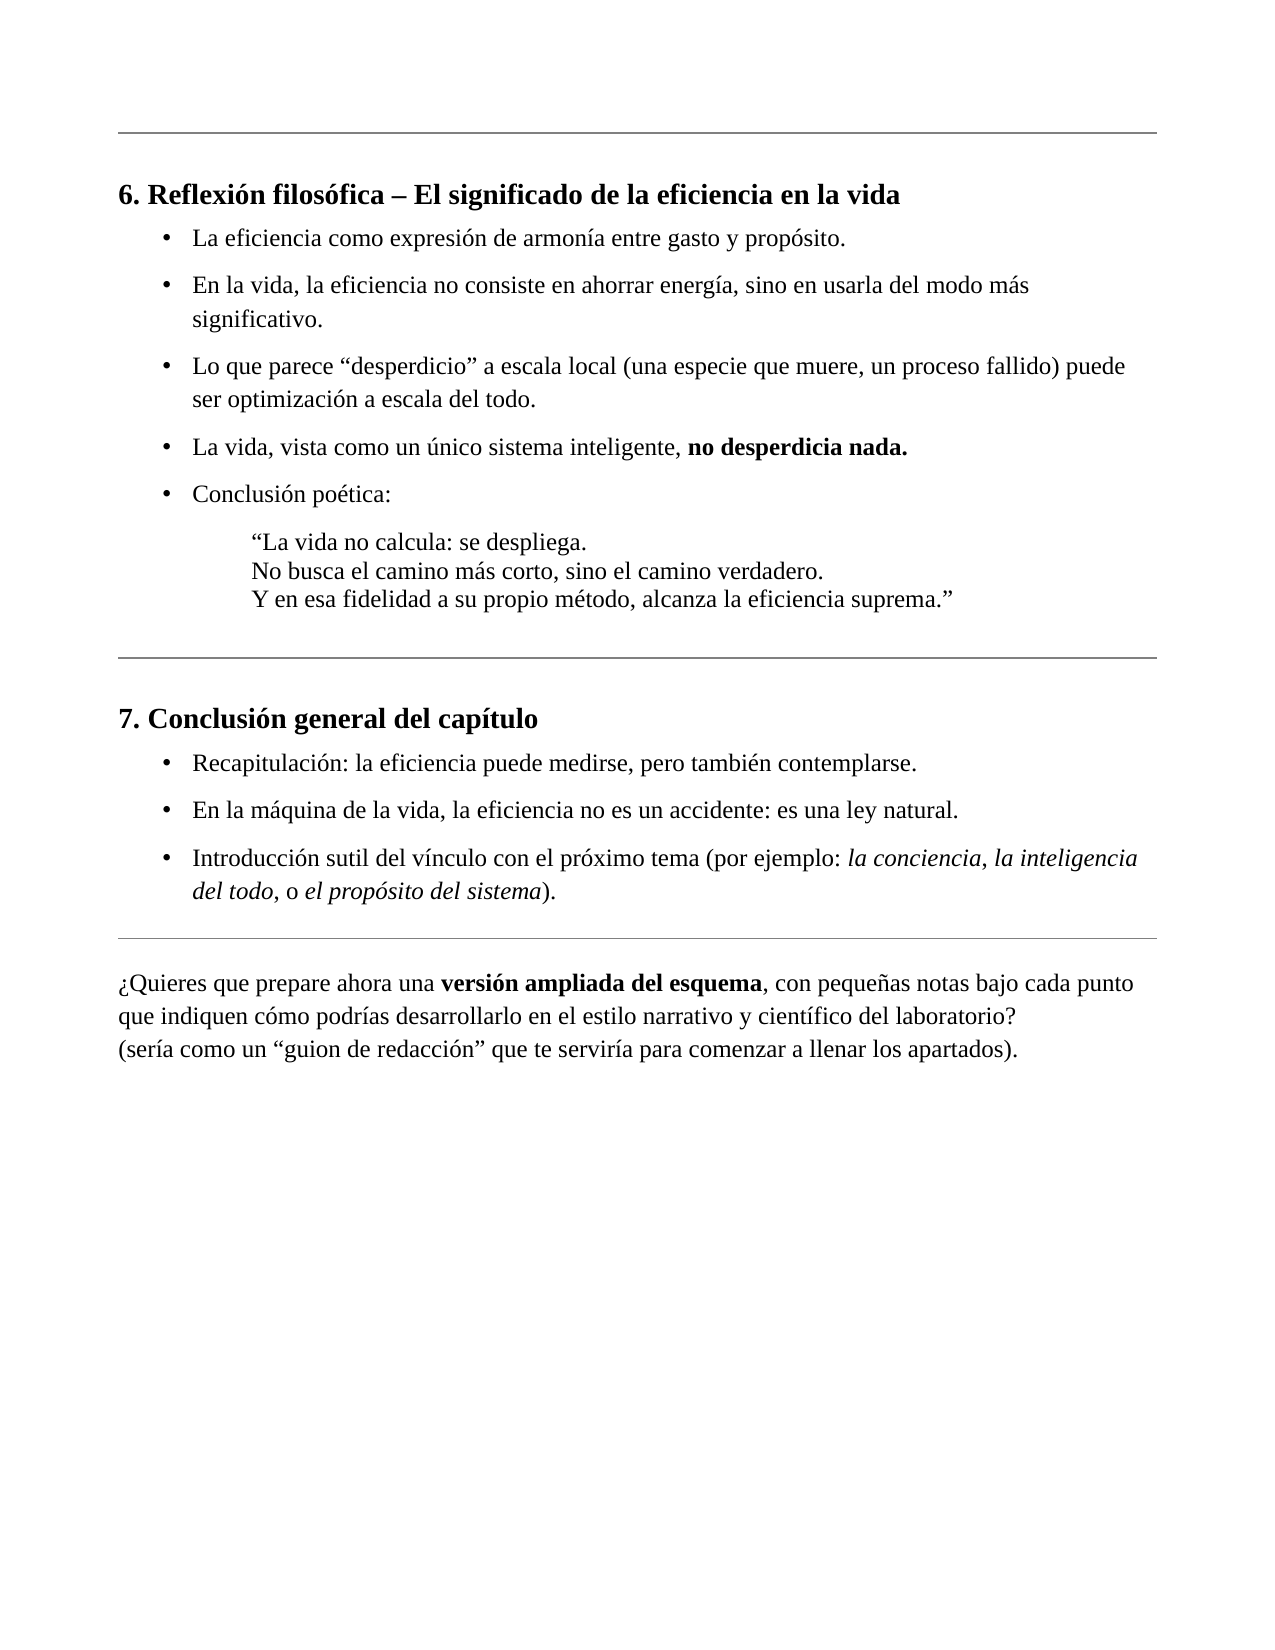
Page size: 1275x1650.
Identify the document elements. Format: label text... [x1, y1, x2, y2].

list Recapitulación: la eficiencia puede medirse, pero también contemplarse. [162, 748, 1157, 776]
text ¿Quieres que prepare ahora una versión ampliada del esquema, con pequeñas notas bajo cada punto que indiquen cómo podrías desarrollarlo en el estilo narrativo y científico del laboratorio? (sería como un “guion de redacción” que te serviría para comenzar a llenar los apartados). [118, 968, 1157, 1063]
list Conclusión poética: [162, 479, 1157, 508]
list “La vida no calcula: se despliega. No busca el camino más corto, sino el camino verdadero. Y en esa fidelidad a su propio método, alcanza la eficiencia suprema.” [222, 527, 1098, 613]
list La eficiencia como expresión de armonía entre gasto y propósito. [162, 223, 1157, 252]
list La vida, vista como un único sistema inteligente, no desperdicia nada. [162, 432, 1157, 461]
subtitle 6. Reflexión filosófica – El significado de la eficiencia en la vida [118, 177, 1157, 211]
list Lo que parece “desperdicio” a escala local (una especie que muere, un proceso fallido) puede ser optimización a escala del todo. [162, 351, 1157, 413]
subtitle 7. Conclusión general del capítulo [118, 702, 1157, 735]
list Introducción sutil del vínculo con el próximo tema (por ejemplo: la conciencia, la inteligencia del todo, o el propósito del sistema). [162, 843, 1157, 905]
list En la vida, la eficiencia no consiste en ahorrar energía, sino en usarla del modo más significativo. [162, 271, 1157, 332]
list En la máquina de la vida, la eficiencia no es un accidente: es una ley natural. [162, 795, 1157, 824]
